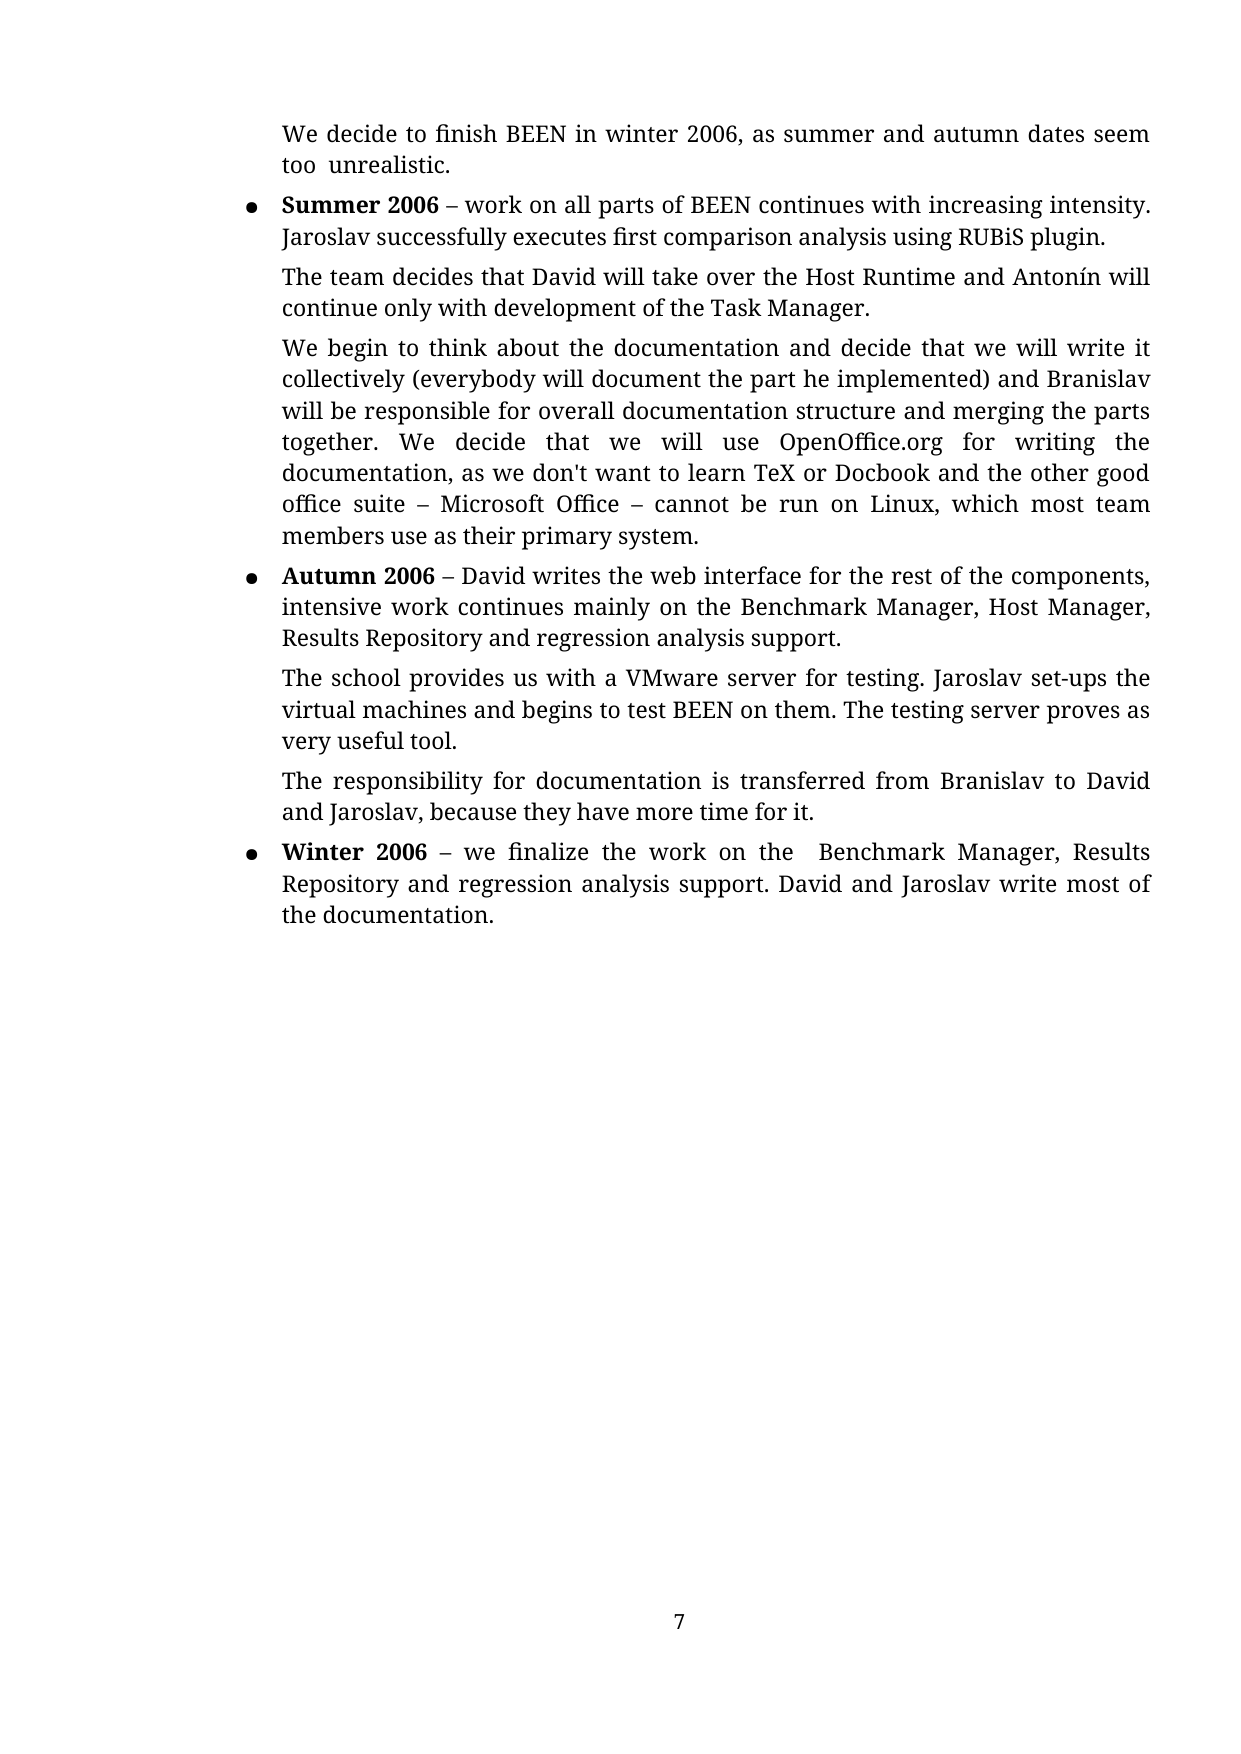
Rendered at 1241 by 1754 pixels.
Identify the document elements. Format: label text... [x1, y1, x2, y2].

list The school provides us with a VMware server for testing. Jaroslav set-ups the virtual machines and begins to test BEEN on them. The testing server proves as very useful tool. [244, 662, 1152, 756]
list We decide to finish BEEN in winter 2006, as summer and autumn dates seem too unrealistic. [244, 118, 1152, 181]
list The team decides that David will take over the Host Runtime and Antonín will continue only with development of the Task Manager. [244, 261, 1152, 323]
list The responsibility for documentation is transferred from Branislav to David and Jaroslav, because they have more time for it. [244, 765, 1152, 827]
list We begin to think about the documentation and decide that we will write it collectively (everybody will document the part he implemented) and Branislav will be responsible for overall documentation structure and merging the parts together. We decide that we will use OpenOffice.org for writing the documentation, as we don't want to learn TeX or Docbook and the other good office suite – Microsoft Office – cannot be run on Linux, which most team members use as their primary system. [244, 332, 1152, 551]
list Winter 2006 – we finalize the work on the Benchmark Manager, Results Repository and regression analysis support. David and Jaroslav write most of the documentation. [244, 836, 1152, 930]
list Autumn 2006 – David writes the web interface for the rest of the components, intensive work continues mainly on the Benchmark Manager, Host Manager, Results Repository and regression analysis support. [244, 560, 1152, 653]
list Summer 2006 – work on all parts of BEEN continues with increasing intensity. Jaroslav successfully executes first comparison analysis using RUBiS plugin. [244, 189, 1152, 252]
